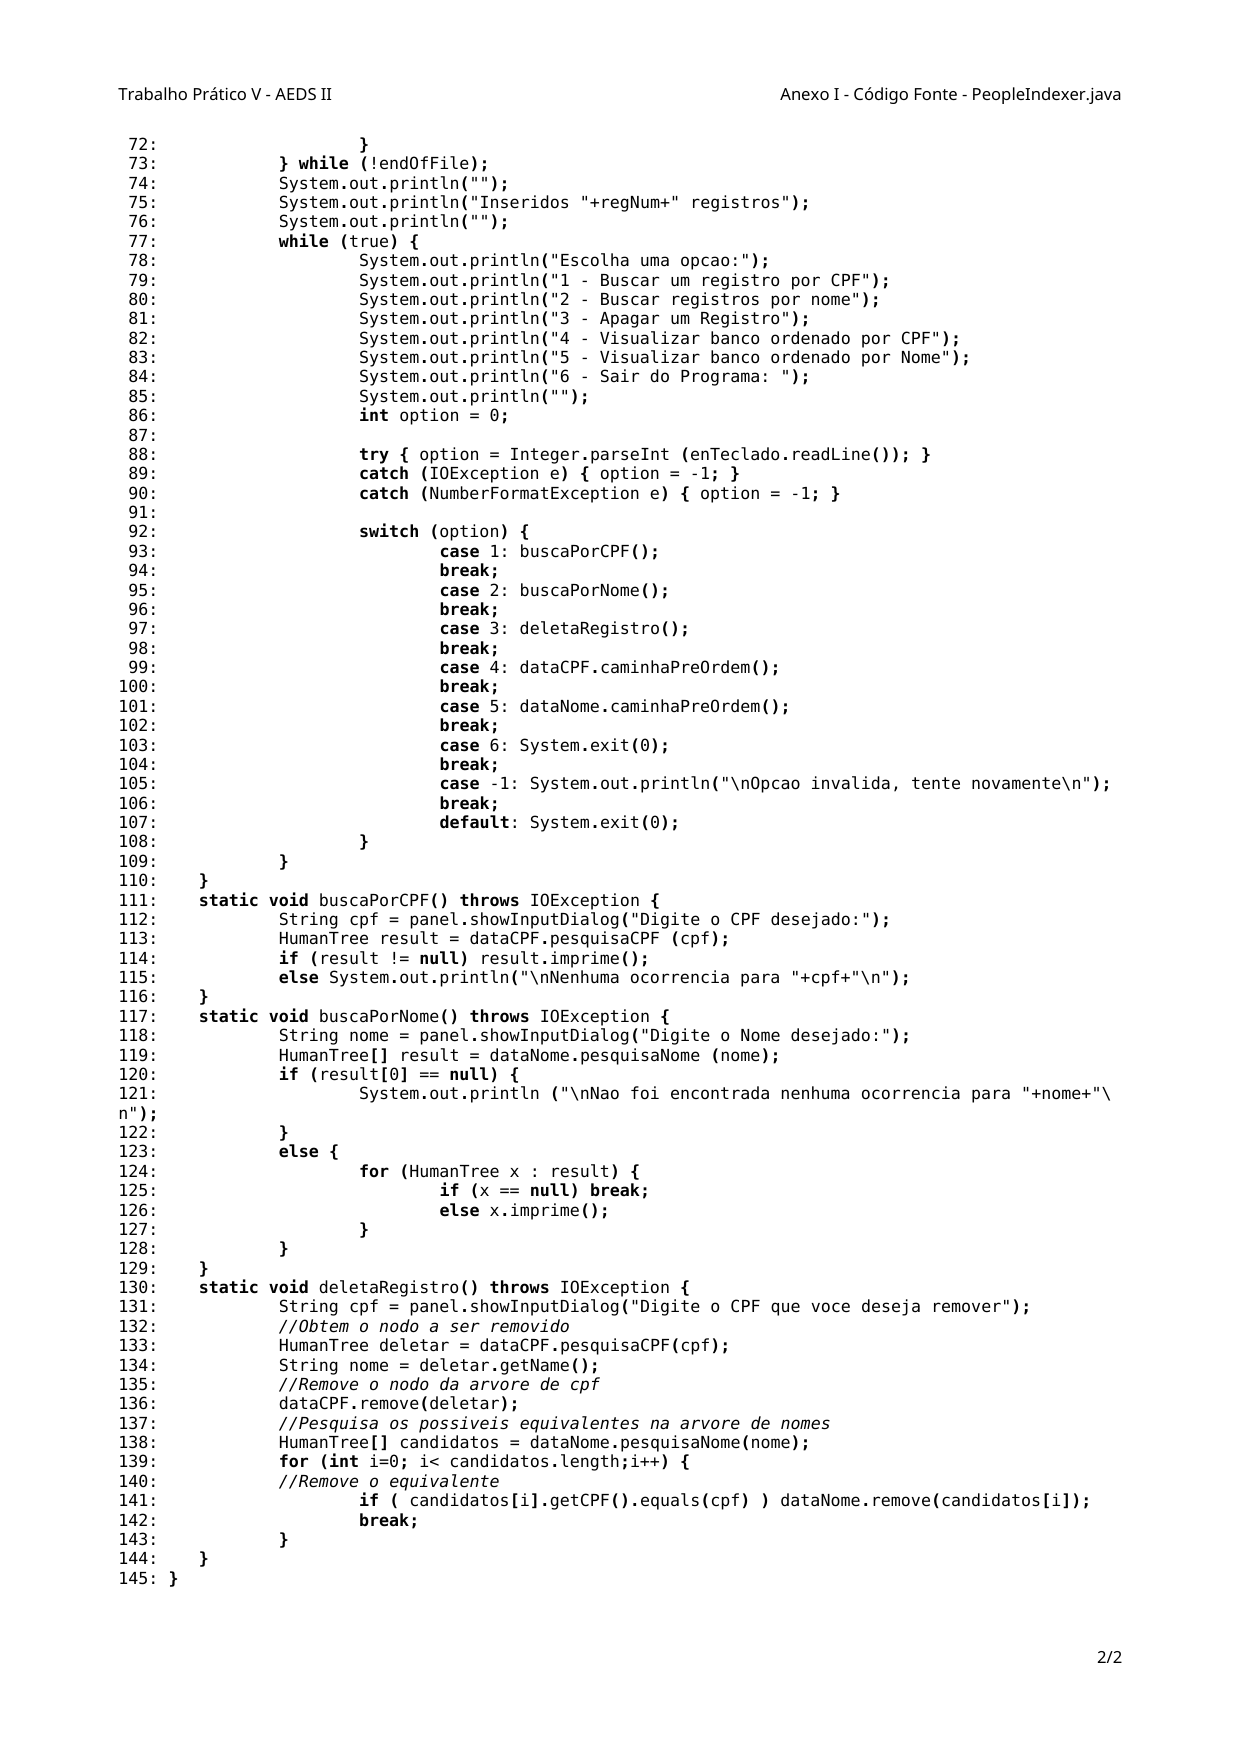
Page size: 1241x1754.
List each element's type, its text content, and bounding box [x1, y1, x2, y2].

text 135: //Remove o nodo da arvore de cpf [118, 1375, 1122, 1394]
text 115: else System.out.println("\nNenhuma ocorrencia para "+cpf+"\n"); [118, 968, 1122, 987]
text 92: switch (option) { [118, 522, 1122, 542]
text 128: } [118, 1239, 1122, 1259]
text 108: } [118, 832, 1122, 852]
text 125: if (x == null) break; [118, 1181, 1122, 1201]
text 142: break; [118, 1511, 1122, 1530]
text 86: int option = 0; [118, 406, 1122, 426]
text 143: } [118, 1530, 1122, 1549]
text 137: //Pesquisa os possiveis equivalentes na arvore de nomes [118, 1414, 1122, 1433]
text 88: try { option = Integer.parseInt (enTeclado.readLine()); } [118, 445, 1122, 464]
text 89: catch (IOException e) { option = -1; } [118, 464, 1122, 484]
text 80: System.out.println("2 - Buscar registros por nome"); [118, 290, 1122, 309]
text 126: else x.imprime(); [118, 1201, 1122, 1220]
text 82: System.out.println("4 - Visualizar banco ordenado por CPF"); [118, 329, 1122, 348]
text 84: System.out.println("6 - Sair do Programa: "); [118, 367, 1122, 387]
text 121: System.out.println ("\nNao foi encontrada nenhuma ocorrencia para "+nome+"\n"); [118, 1084, 1122, 1123]
text 105: case -1: System.out.println("\nOpcao invalida, tente novamente\n"); [118, 774, 1122, 794]
text 118: String nome = panel.showInputDialog("Digite o Nome desejado:"); [118, 1026, 1122, 1046]
text 120: if (result[0] == null) { [118, 1065, 1122, 1084]
text 90: catch (NumberFormatException e) { option = -1; } [118, 484, 1122, 503]
text 85: System.out.println(""); [118, 387, 1122, 406]
text 78: System.out.println("Escolha uma opcao:"); [118, 251, 1122, 271]
text 127: } [118, 1220, 1122, 1239]
text 77: while (true) { [118, 232, 1122, 251]
text 112: String cpf = panel.showInputDialog("Digite o CPF desejado:"); [118, 910, 1122, 929]
text 124: for (HumanTree x : result) { [118, 1162, 1122, 1181]
text 114: if (result != null) result.imprime(); [118, 949, 1122, 968]
text 111: static void buscaPorCPF() throws IOException { [118, 891, 1122, 910]
text 97: case 3: deletaRegistro(); [118, 619, 1122, 639]
text 81: System.out.println("3 - Apagar um Registro"); [118, 309, 1122, 329]
text 141: if ( candidatos[i].getCPF().equals(cpf) ) dataNome.remove(candidatos[i]); [118, 1491, 1122, 1511]
text 101: case 5: dataNome.caminhaPreOrdem(); [118, 697, 1122, 716]
text 107: default: System.exit(0); [118, 813, 1122, 832]
text 73: } while (!endOfFile); [118, 154, 1122, 174]
text 104: break; [118, 755, 1122, 774]
text 110: } [118, 871, 1122, 891]
text 93: case 1: buscaPorCPF(); [118, 542, 1122, 561]
text 99: case 4: dataCPF.caminhaPreOrdem(); [118, 658, 1122, 677]
text 95: case 2: buscaPorNome(); [118, 581, 1122, 600]
text 79: System.out.println("1 - Buscar um registro por CPF"); [118, 271, 1122, 290]
text 87: [118, 426, 1122, 445]
text 72: } [118, 135, 1122, 154]
text 145: } [118, 1569, 1122, 1588]
text 138: HumanTree[] candidatos = dataNome.pesquisaNome(nome); [118, 1433, 1122, 1452]
text 113: HumanTree result = dataCPF.pesquisaCPF (cpf); [118, 929, 1122, 949]
text 94: break; [118, 561, 1122, 581]
text 117: static void buscaPorNome() throws IOException { [118, 1007, 1122, 1026]
text 106: break; [118, 794, 1122, 813]
text 123: else { [118, 1142, 1122, 1162]
text 98: break; [118, 639, 1122, 658]
text 130: static void deletaRegistro() throws IOException { [118, 1278, 1122, 1297]
text 102: break; [118, 716, 1122, 736]
text 96: break; [118, 600, 1122, 619]
text 91: [118, 503, 1122, 522]
text 100: break; [118, 677, 1122, 697]
text 144: } [118, 1549, 1122, 1569]
text 116: } [118, 987, 1122, 1007]
text 75: System.out.println("Inseridos "+regNum+" registros"); [118, 193, 1122, 212]
text 74: System.out.println(""); [118, 174, 1122, 193]
text 131: String cpf = panel.showInputDialog("Digite o CPF que voce deseja remover"); [118, 1297, 1122, 1317]
text 133: HumanTree deletar = dataCPF.pesquisaCPF(cpf); [118, 1336, 1122, 1356]
text 129: } [118, 1259, 1122, 1278]
text 134: String nome = deletar.getName(); [118, 1356, 1122, 1375]
text 103: case 6: System.exit(0); [118, 736, 1122, 755]
text 140: //Remove o equivalente [118, 1472, 1122, 1491]
text 109: } [118, 852, 1122, 871]
text 132: //Obtem o nodo a ser removido [118, 1317, 1122, 1336]
text 119: HumanTree[] result = dataNome.pesquisaNome (nome); [118, 1046, 1122, 1065]
text 76: System.out.println(""); [118, 212, 1122, 232]
text 122: } [118, 1123, 1122, 1142]
text 139: for (int i=0; i< candidatos.length;i++) { [118, 1452, 1122, 1472]
text 83: System.out.println("5 - Visualizar banco ordenado por Nome"); [118, 348, 1122, 367]
text 136: dataCPF.remove(deletar); [118, 1394, 1122, 1414]
